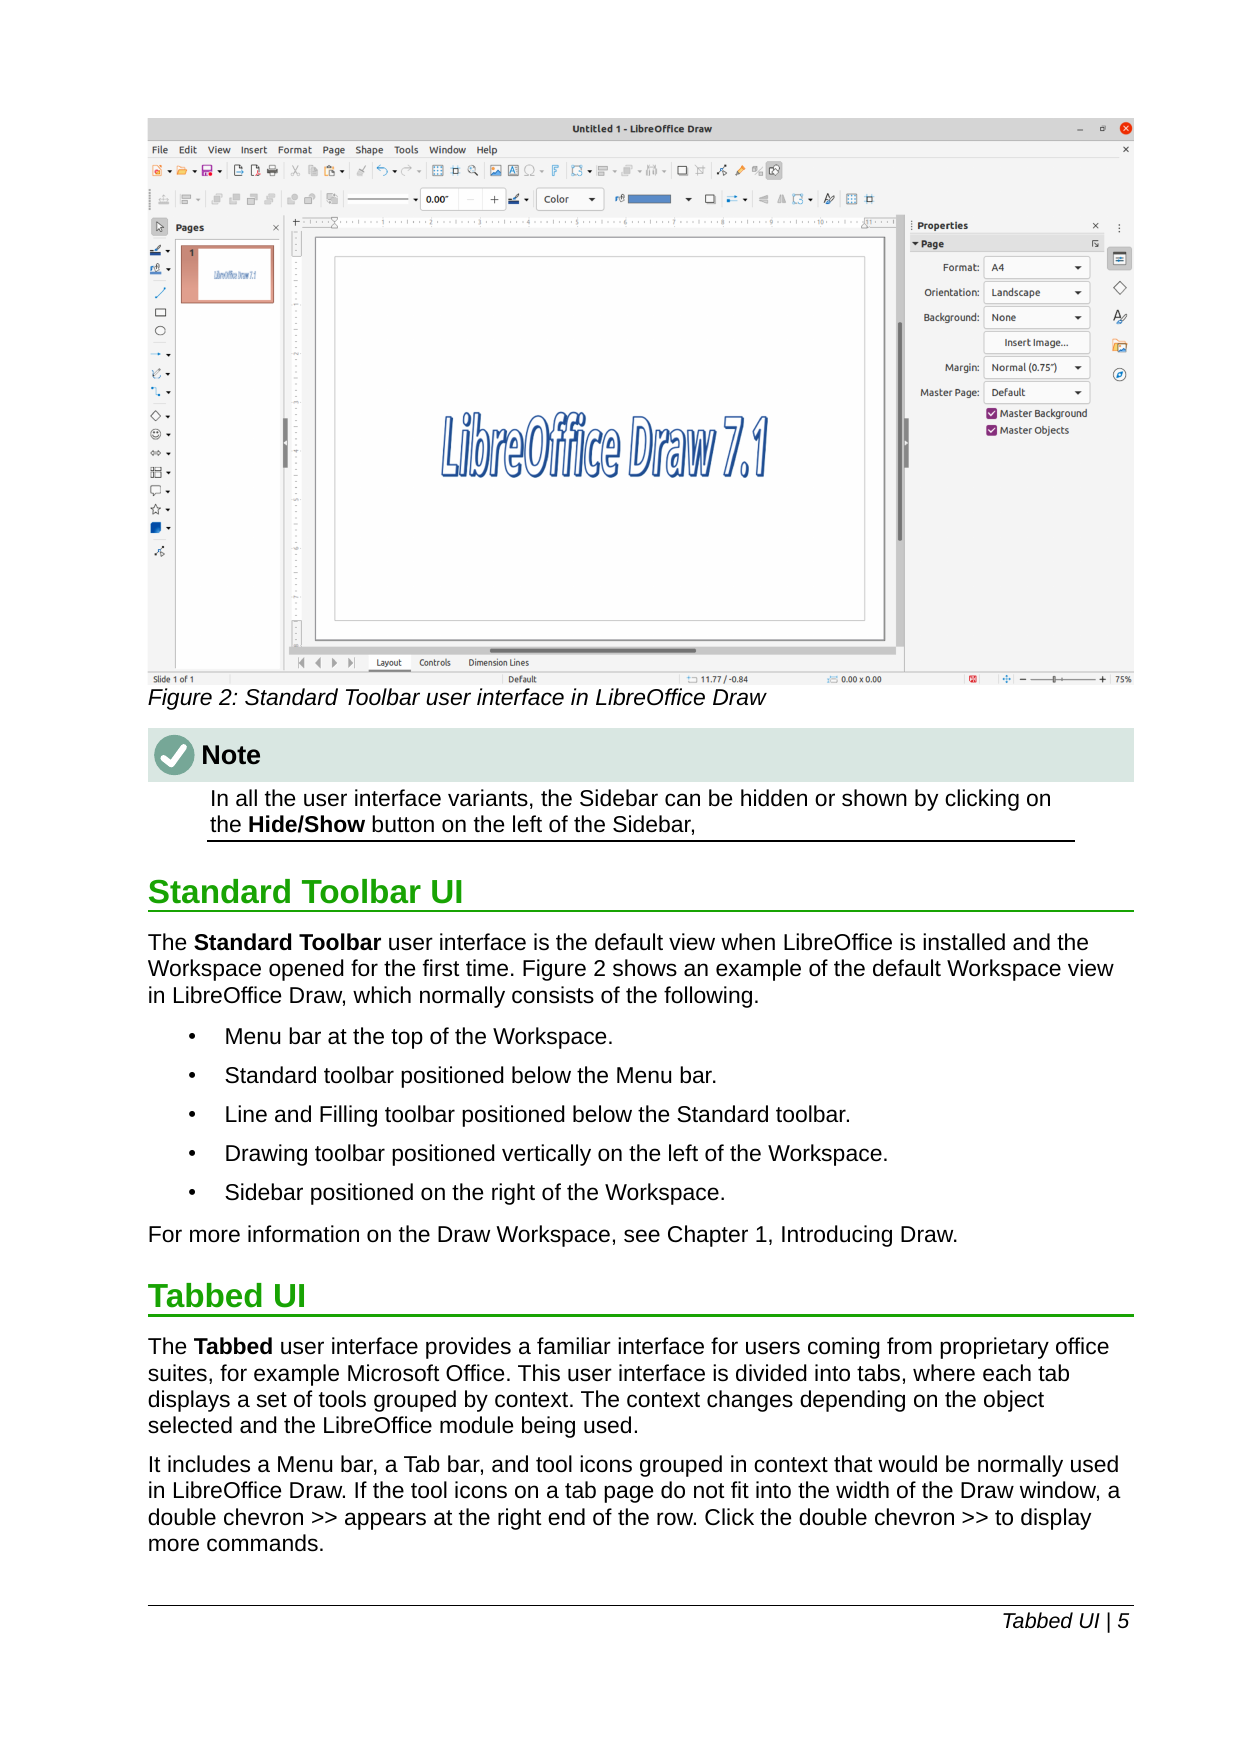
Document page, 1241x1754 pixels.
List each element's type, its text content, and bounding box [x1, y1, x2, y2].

subtitle Tabbed UI [148, 1276, 1134, 1314]
text The Tabbed user interface provides a familiar interface for users coming from proprietary office suites, for example Microsoft Office. This user interface is divided into tabs, where each tab displays a set of tools grouped by context. The context changes depending on the object selected and the LibreOffice module being used. [148, 1333, 1134, 1439]
text Figure 2: Standard Toolbar user interface in LibreOffice Draw [148, 685, 1134, 711]
text It includes a Menu bar, a Tab bar, and tool icons grouped in context that would be normally used in LibreOffice Draw. If the tool icons on a tab page do not fit into the width of the Draw window, a double chevron >> appears at the right end of the row. Click the double chevron >> to display more commands. [148, 1451, 1134, 1557]
text For more information on the Draw Workspace, see Chapter 1, Introducing Draw. [148, 1221, 1134, 1247]
list Standard toolbar positioned below the Menu bar. [185, 1059, 1134, 1088]
list Line and Filling toolbar positioned below the Standard toolbar. [185, 1098, 1134, 1127]
picture [147, 118, 1134, 685]
list Drawing toolbar positioned vertically on the left of the Workspace. [185, 1137, 1134, 1166]
list Menu bar at the top of the Workspace. [185, 1020, 1134, 1050]
list Sidebar positioned on the right of the Workspace. [185, 1176, 1134, 1208]
text In all the user interface variants, the Sidebar can be hidden or shown by clicking on the Hide/Show button on the left of the Sidebar, [207, 782, 1075, 840]
subtitle Note [148, 728, 1134, 782]
subtitle Standard Toolbar UI [148, 872, 1134, 910]
text The Standard Toolbar user interface is the default view when LibreOffice is installed and the Workspace opened for the first time. Figure 2 shows an example of the default Workspace view in LibreOffice Draw, which normally consists of the following. [148, 929, 1134, 1008]
